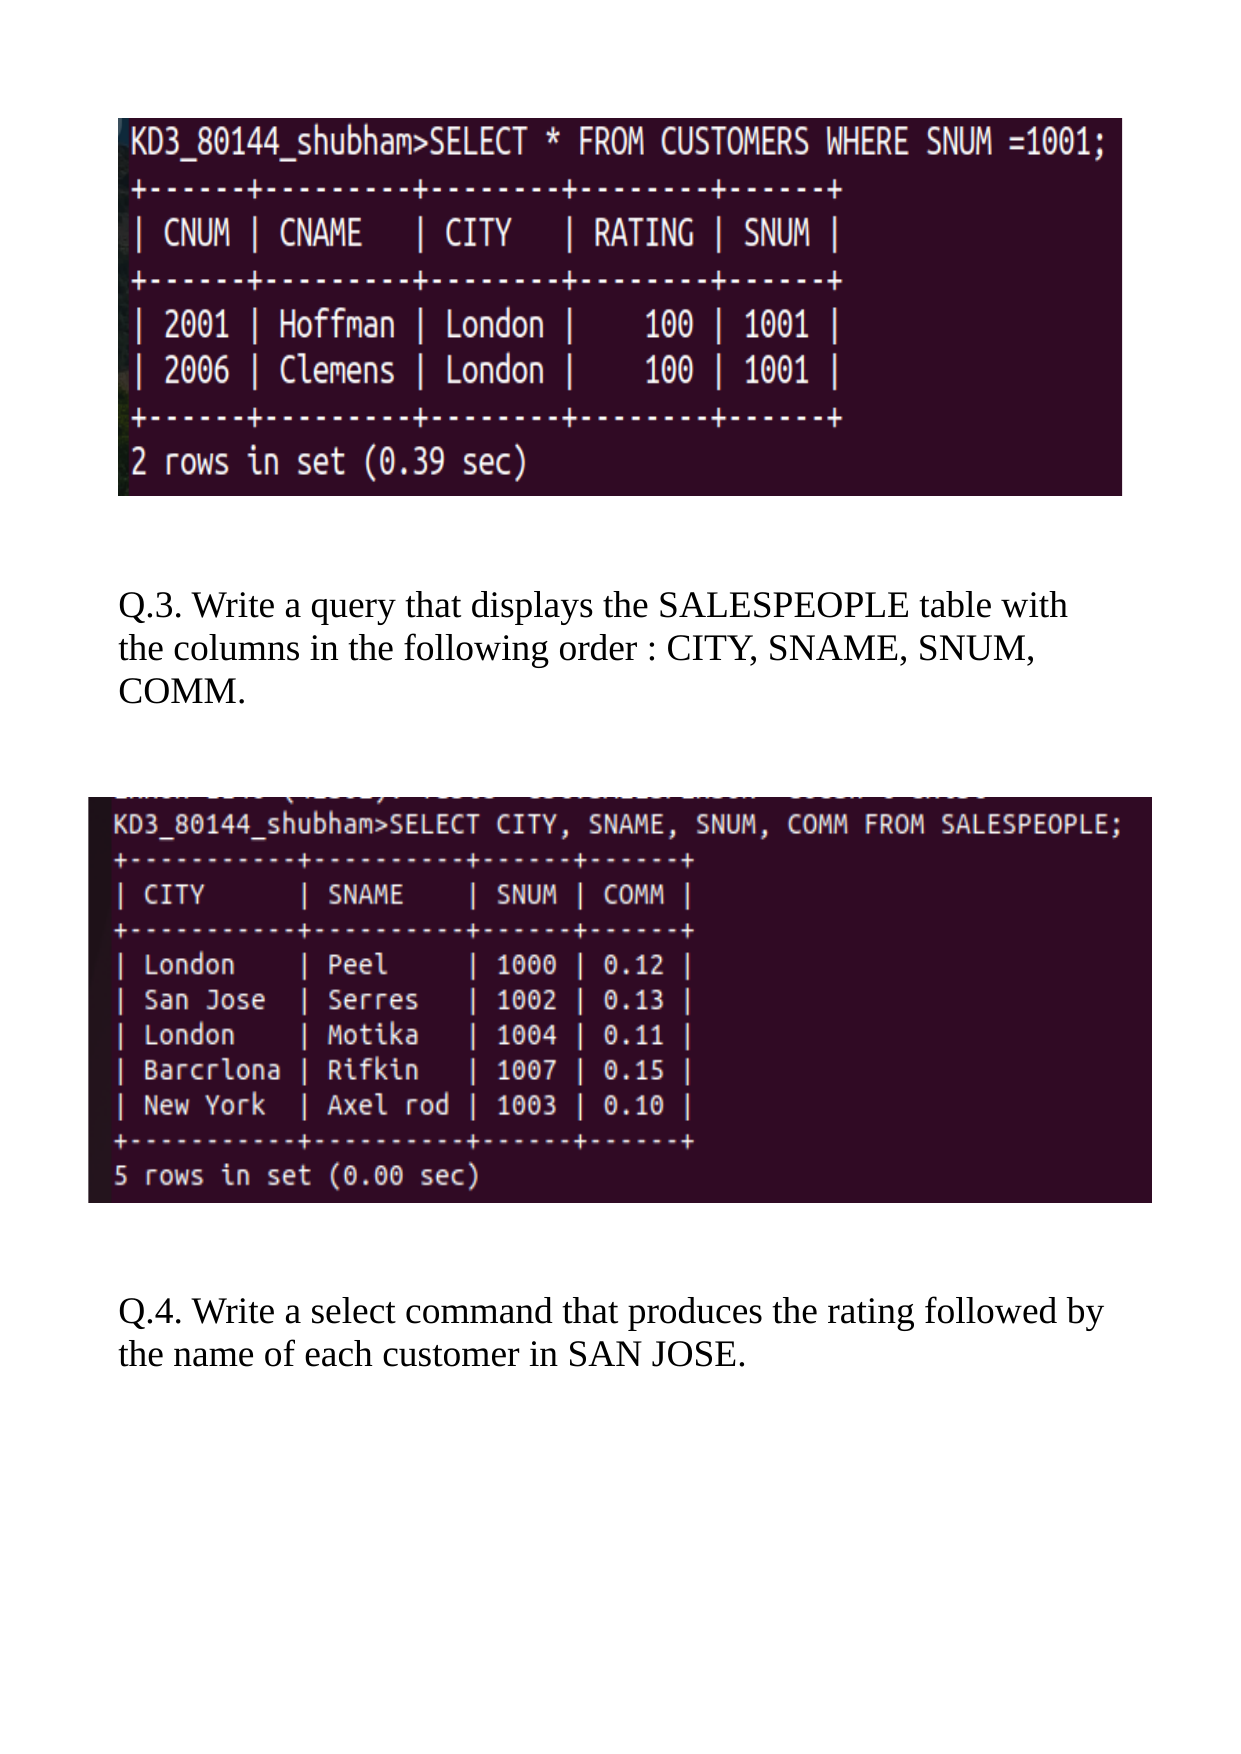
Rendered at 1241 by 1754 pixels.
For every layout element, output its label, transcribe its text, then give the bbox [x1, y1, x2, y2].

text Q.4. Write a select command that produces the rating followed by the name of each customer in SAN JOSE. [118, 1288, 1122, 1375]
text Q.3. Write a query that displays the SALESPEOPLE table with the columns in the following order : CITY, SNAME, SNUM, COMM. [118, 582, 1122, 711]
picture [88, 797, 1152, 1203]
picture [118, 118, 1123, 496]
